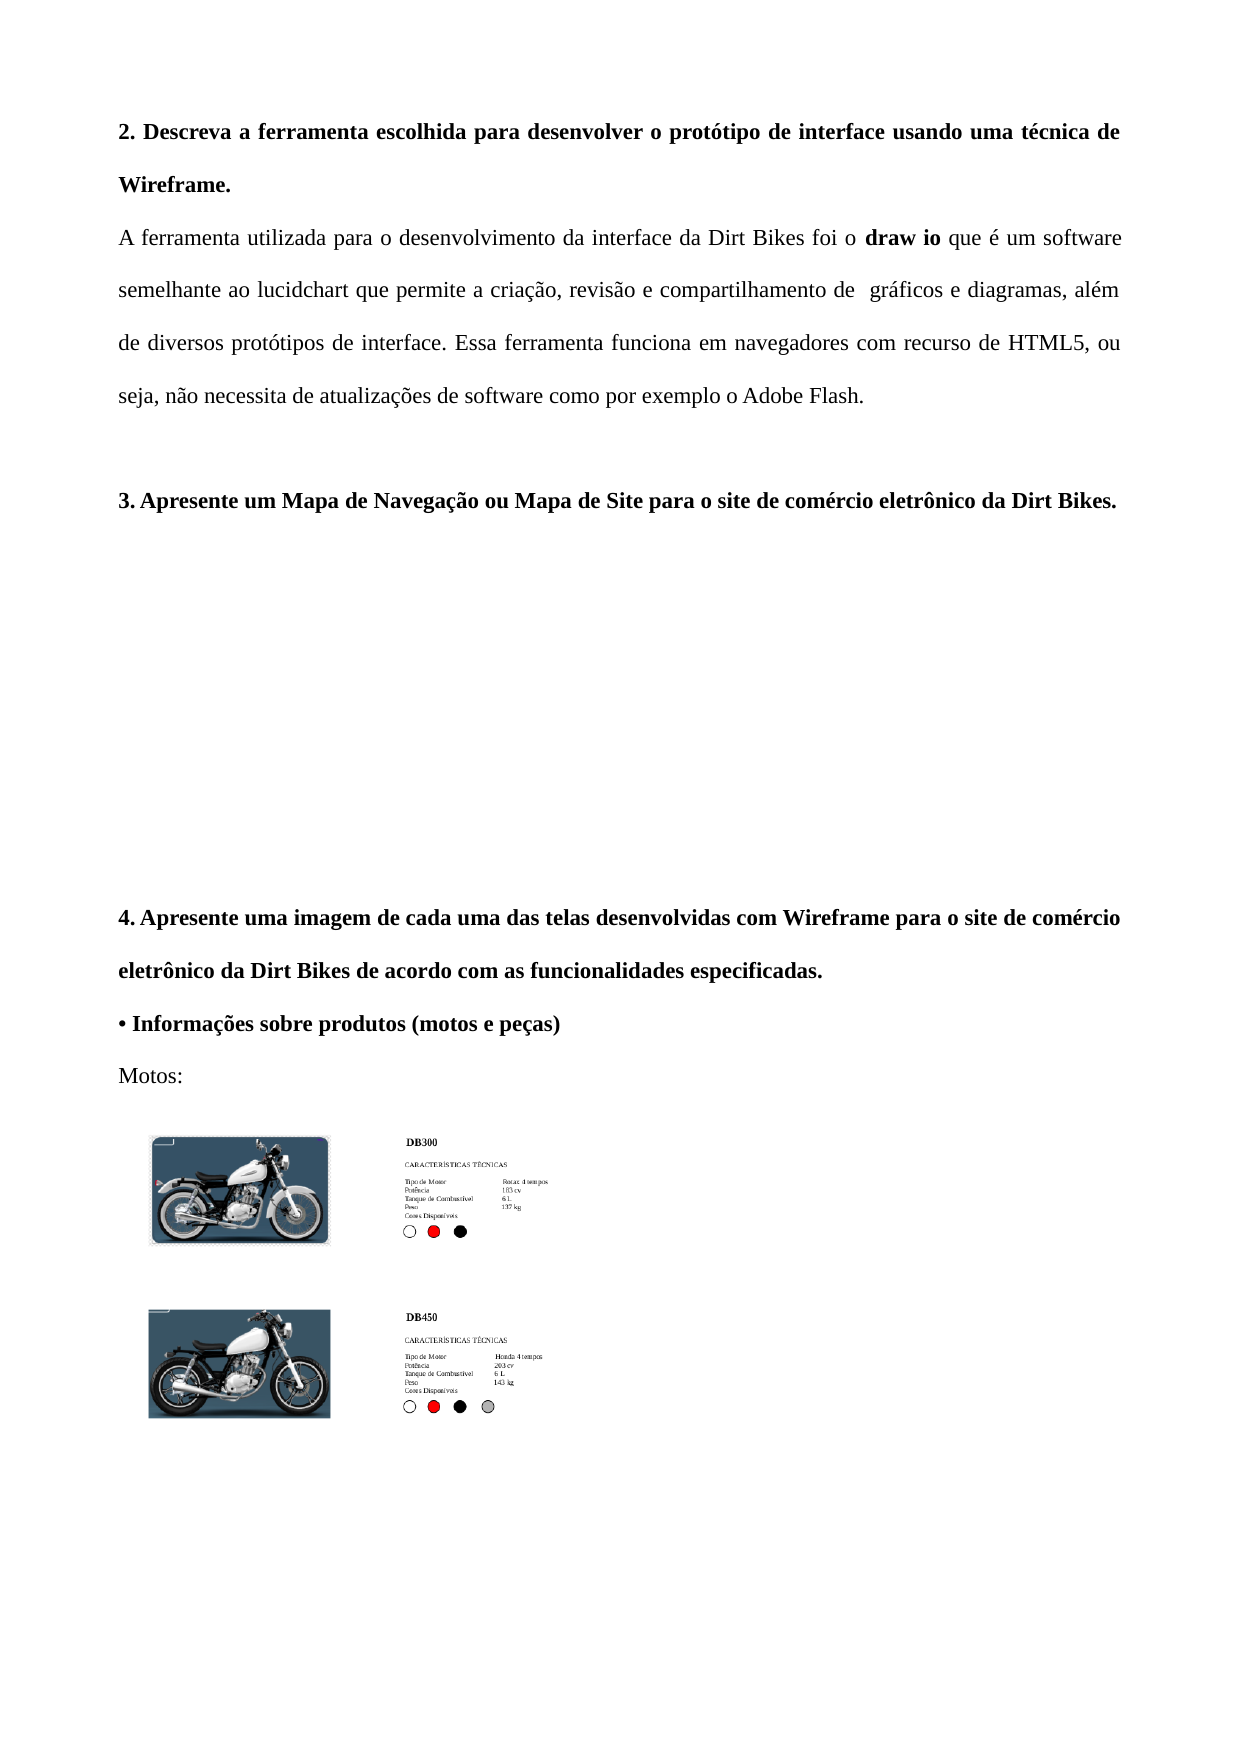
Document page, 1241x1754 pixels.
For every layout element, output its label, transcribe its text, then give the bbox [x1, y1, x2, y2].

text 2. Descreva a ferramenta escolhida para desenvolver o protótipo de interface usando uma técnica de Wireframe. [118, 118, 1122, 197]
text A ferramenta utilizada para o desenvolvimento da interface da Dirt Bikes foi o draw io que é um software semelhante ao lucidchart que permite a criação, revisão e compartilhamento de gráficos e diagramas, além de diversos protótipos de interface. Essa ferramenta funciona em navegadores com recurso de HTML5, ou seja, não necessita de atualizações de software como por exemplo o Adobe Flash. [118, 223, 1122, 408]
text Motos: [118, 1062, 1122, 1089]
text 3. Apresente um Mapa de Navegação ou Mapa de Site para o site de comércio eletrônico da Dirt Bikes. [118, 487, 1122, 513]
picture [135, 1120, 563, 1426]
text 4. Apresente uma imagem de cada uma das telas desenvolvidas com Wireframe para o site de comércio eletrônico da Dirt Bikes de acordo com as funcionalidades especificadas. [118, 904, 1122, 983]
text • Informações sobre produtos (motos e peças) [118, 1009, 1122, 1036]
